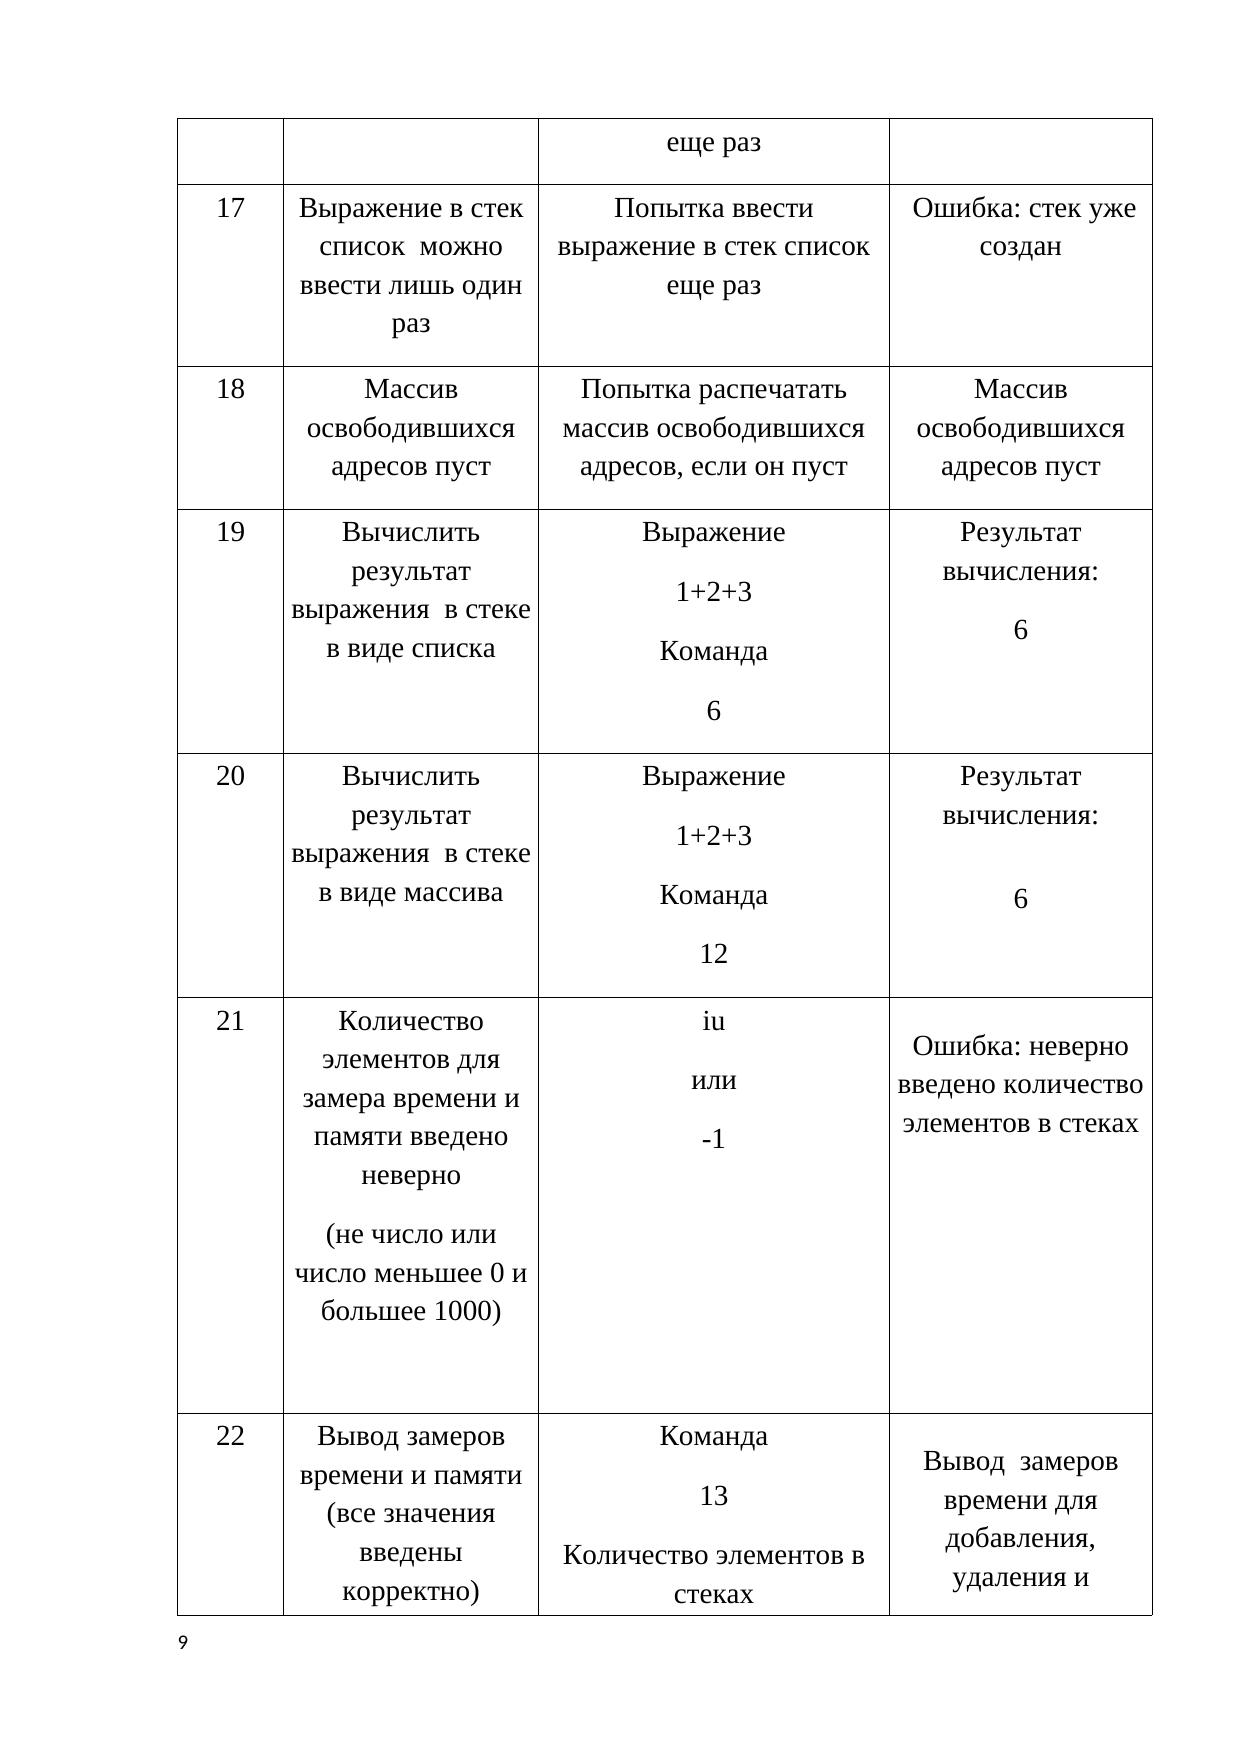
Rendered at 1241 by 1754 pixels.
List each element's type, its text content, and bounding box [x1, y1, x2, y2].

table_cell Попытка ввести выражение в стек список еще раз [539, 185, 889, 366]
table_cell Вычислить результат выражения в стеке в виде массива [284, 754, 538, 997]
table_cell Ошибка: стек уже создан [890, 185, 1152, 366]
table_cell Результат вычисления: 6 [890, 510, 1152, 753]
table_cell [178, 119, 283, 184]
table_cell Количество элементов для замера времени и памяти введено неверно (не число или число меньшее 0 и большее 1000) [284, 998, 538, 1413]
table_cell 22 [178, 1414, 283, 1615]
table_cell Массив освободившихся адресов пуст [284, 367, 538, 509]
table_cell 17 [178, 185, 283, 366]
table_cell 20 [178, 754, 283, 997]
table_cell Ошибка: неверно введено количество элементов в стеках [890, 998, 1152, 1413]
table_cell 18 [178, 367, 283, 509]
table_cell еще раз [539, 119, 889, 184]
table_cell Выражение 1+2+3 Команда 6 [539, 510, 889, 753]
table_cell Результат вычисления: 6 [890, 754, 1152, 997]
table_cell Вычислить результат выражения в стеке в виде списка [284, 510, 538, 753]
table_cell Выражение 1+2+3 Команда 12 [539, 754, 889, 997]
table_cell Вывод замеров времени и памяти (все значения введены корректно) [284, 1414, 538, 1615]
table_cell 21 [178, 998, 283, 1413]
table_cell [890, 119, 1152, 184]
table_cell Команда 13 Количество элементов в стеках [539, 1414, 889, 1615]
table_cell Вывод замеров времени для добавления, удаления и [890, 1414, 1152, 1615]
table_cell Выражение в стек список можно ввести лишь один раз [284, 185, 538, 366]
table_cell Попытка распечатать массив освободившихся адресов, если он пуст [539, 367, 889, 509]
table_cell iu или -1 [539, 998, 889, 1413]
table_cell [284, 119, 538, 184]
table_cell 19 [178, 510, 283, 753]
table_cell Массив освободившихся адресов пуст [890, 367, 1152, 509]
